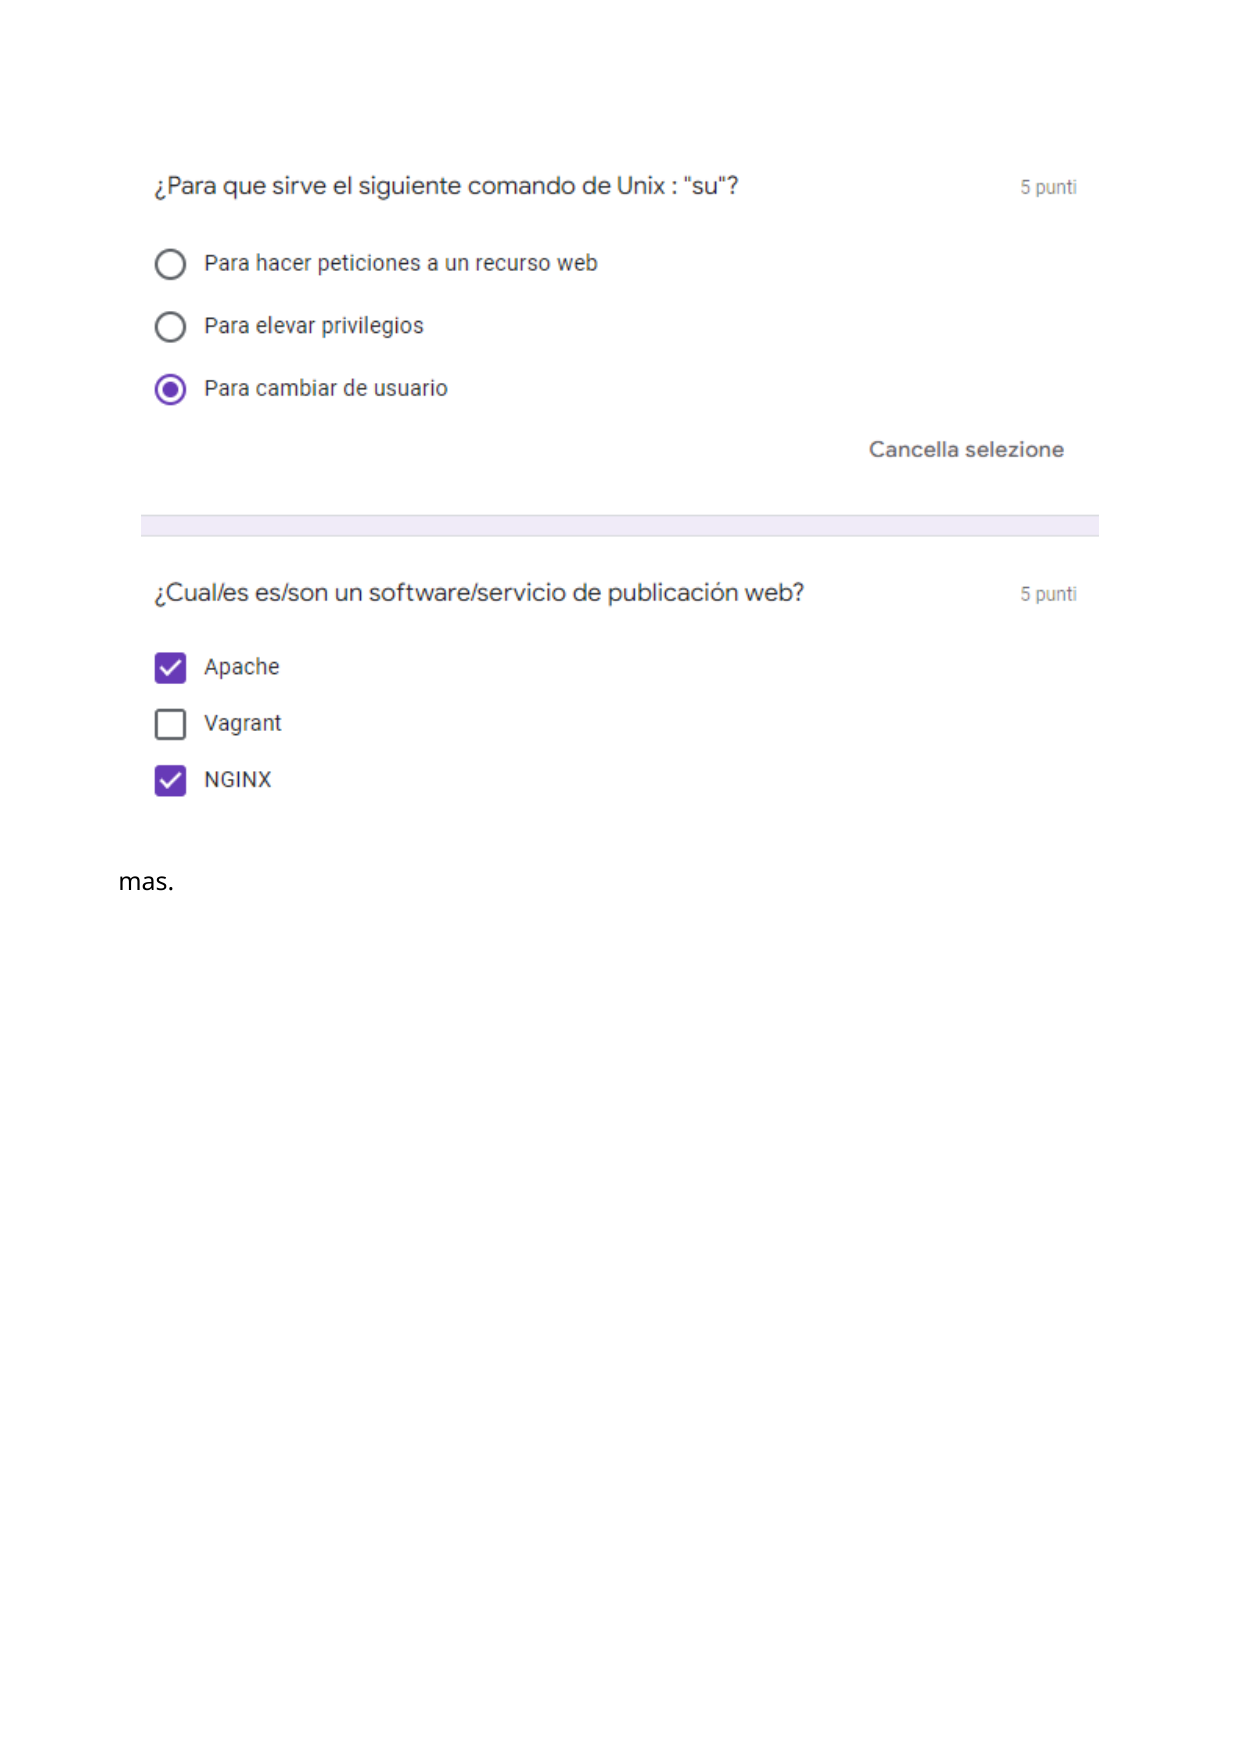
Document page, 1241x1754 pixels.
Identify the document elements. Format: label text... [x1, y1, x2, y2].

text mas. [118, 118, 1122, 897]
picture [141, 141, 1099, 828]
